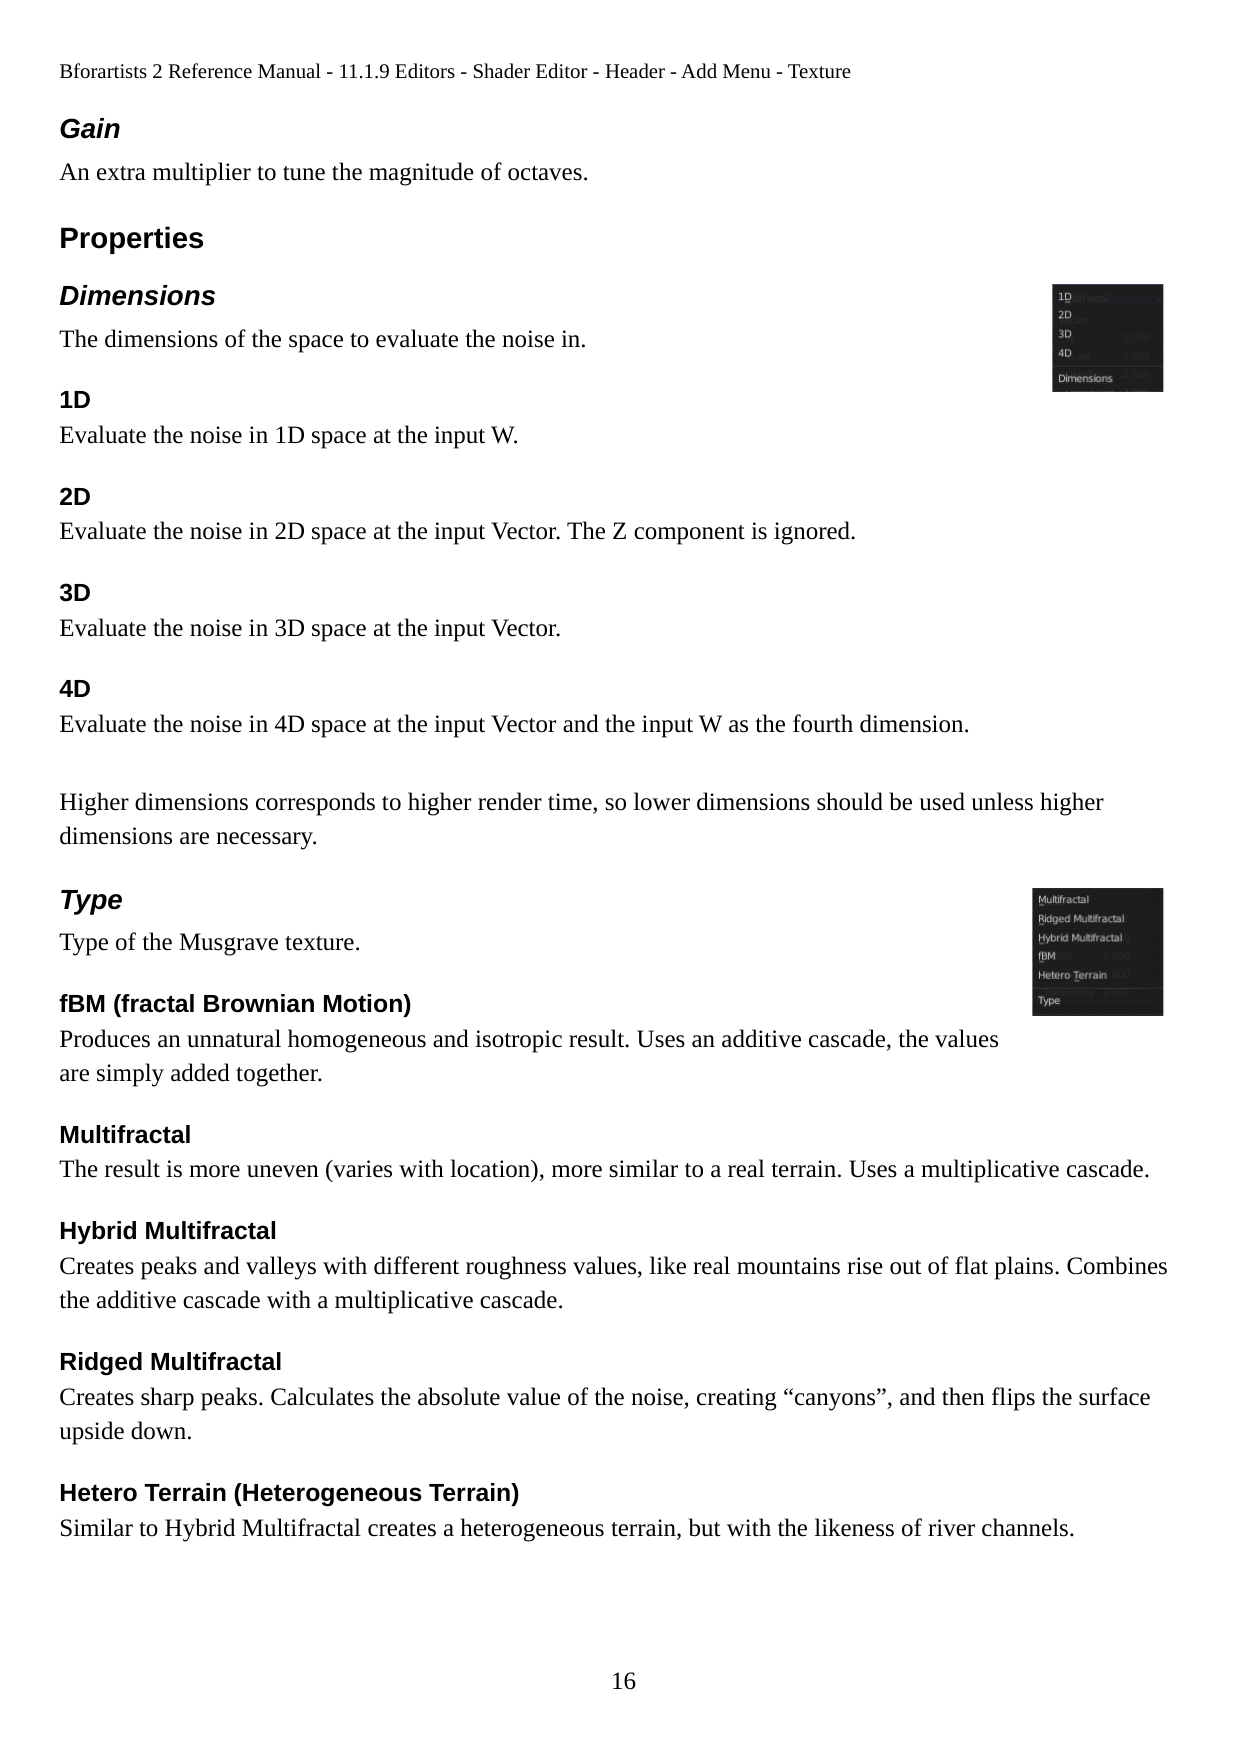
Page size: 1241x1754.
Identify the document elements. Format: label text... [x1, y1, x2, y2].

subtitle 2D [59, 482, 1181, 510]
subtitle Type [59, 883, 1181, 915]
text Similar to Hybrid Multifractal creates a heterogeneous terrain, but with the likeness of river channels. [59, 1513, 1181, 1541]
subtitle Gain [59, 113, 1181, 144]
subtitle Properties [59, 221, 1181, 254]
text Evaluate the noise in 2D space at the input Vector. The Z component is ignored. [59, 516, 1181, 545]
subtitle 4D [59, 674, 1181, 703]
picture [1032, 888, 1164, 1016]
subtitle Multifractal [59, 1120, 1181, 1148]
subtitle fBM (fractal Brownian Motion) [59, 989, 1181, 1017]
text The result is more uneven (varies with location), more similar to a real terrain. Uses a multiplicative cascade. [59, 1154, 1181, 1183]
text Evaluate the noise in 3D space at the input Vector. [59, 613, 1181, 642]
text The dimensions of the space to evaluate the noise in. [59, 324, 1052, 352]
subtitle Dimensions [59, 279, 1181, 311]
picture [1052, 284, 1164, 392]
text Creates peaks and valleys with different roughness values, like real mountains rise out of flat plains. Combines the additive cascade with a multiplicative cascade. [59, 1251, 1181, 1314]
text Higher dimensions corresponds to higher render time, so lower dimensions should be used unless higher dimensions are necessary. [59, 787, 1181, 850]
subtitle 1D [59, 385, 1181, 414]
subtitle Ridged Multifractal [59, 1347, 1181, 1376]
text Evaluate the noise in 4D space at the input Vector and the input W as the fourth dimension. [59, 709, 1181, 738]
text Produces an unnatural homogeneous and isotropic result. Uses an additive cascade, the values are simply added together. [59, 1024, 1181, 1087]
text An extra multiplier to tune the magnitude of octaves. [59, 157, 1181, 186]
text Type of the Musgrave texture. [59, 927, 1032, 956]
subtitle Hybrid Multifractal [59, 1216, 1181, 1245]
subtitle 3D [59, 578, 1181, 607]
text Evaluate the noise in 1D space at the input W. [59, 420, 1181, 449]
text Creates sharp peaks. Calculates the absolute value of the noise, creating “canyons”, and then flips the surface upside down. [59, 1382, 1181, 1445]
subtitle Hetero Terrain (Heterogeneous Terrain) [59, 1478, 1181, 1506]
